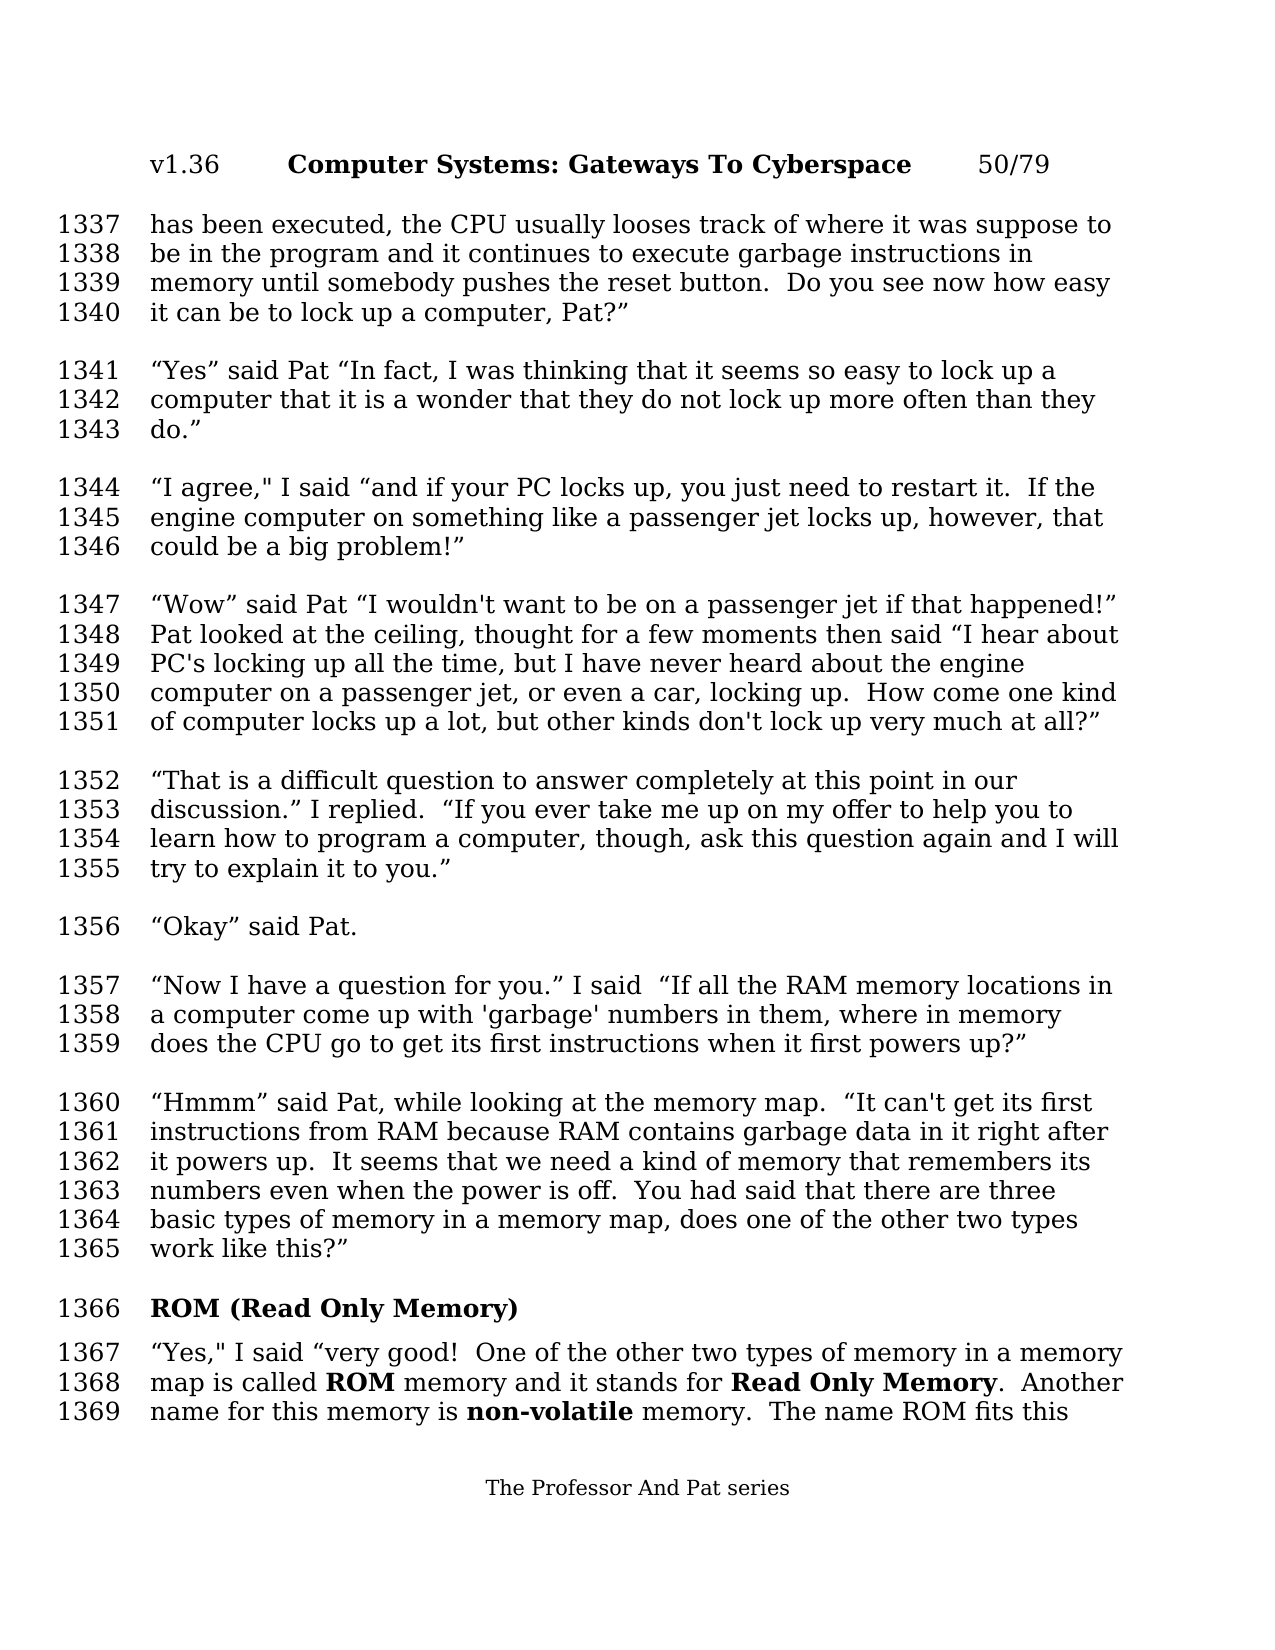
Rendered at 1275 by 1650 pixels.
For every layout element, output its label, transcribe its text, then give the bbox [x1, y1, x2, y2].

text “Yes," I said “very good! One of the other two types of memory in a memory map is called ROM memory and it stands for Read Only Memory. Another name for this memory is non-volatile memory. The name ROM fits this [150, 1338, 1125, 1427]
text “Hmmm” said Pat, while looking at the memory map. “It can't get its first instructions from RAM because RAM contains garbage data in it right after it powers up. It seems that we need a kind of memory that remembers its numbers even when the power is off. You had said that there are three basic types of memory in a memory map, does one of the other two types work like this?” [150, 1088, 1125, 1264]
text “Yes” said Pat “In fact, I was thinking that it seems so easy to lock up a computer that it is a wonder that they do not lock up more often than they do.” [150, 356, 1125, 444]
text “I agree," I said “and if your PC locks up, you just need to restart it. If the engine computer on something like a passenger jet locks up, however, that could be a big problem!” [150, 473, 1125, 561]
text “Now I have a question for you.” I said “If all the RAM memory locations in a computer come up with 'garbage' numbers in them, where in memory does the CPU go to get its first instructions when it first powers up?” [150, 971, 1125, 1059]
text has been executed, the CPU usually looses track of where it was suppose to be in the program and it continues to execute garbage instructions in memory until somebody pushes the reset button. Do you see now how easy it can be to lock up a computer, Pat?” [150, 210, 1125, 327]
text “Okay” said Pat. [150, 912, 1125, 942]
text “Wow” said Pat “I wouldn't want to be on a passenger jet if that happened!” Pat looked at the ceiling, thought for a few moments then said “I hear about PC's locking up all the time, but I have never heard about the engine computer on a passenger jet, or even a car, locking up. How come one kind of computer locks up a lot, but other kinds don't lock up very much at all?” [150, 591, 1125, 737]
subtitle ROM (Read Only Memory) [150, 1294, 1125, 1323]
text “That is a difficult question to answer completely at this point in our discussion.” I replied. “If you ever take me up on my offer to help you to learn how to program a computer, though, ask this question again and I will try to explain it to you.” [150, 766, 1125, 883]
